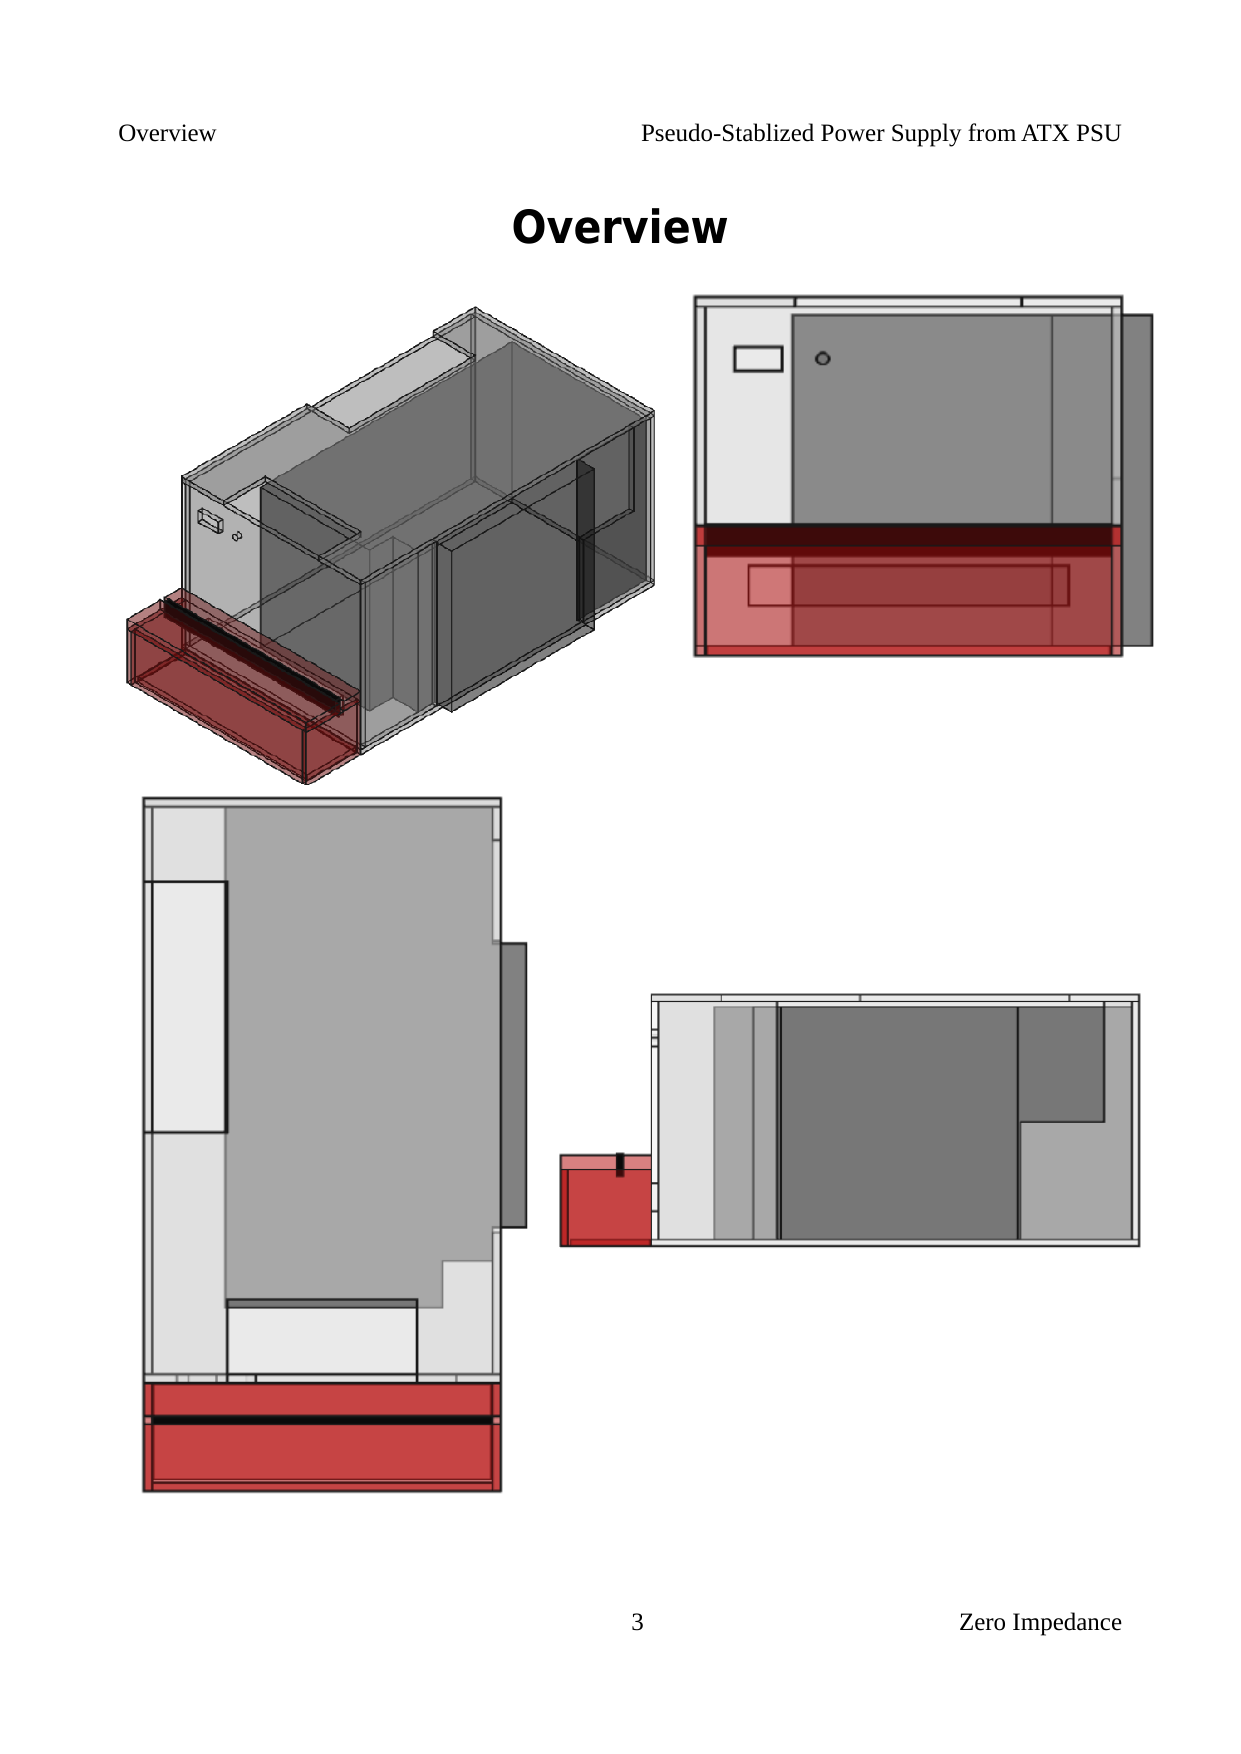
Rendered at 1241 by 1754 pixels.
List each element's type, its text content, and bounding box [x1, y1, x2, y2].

picture [117, 273, 1177, 1509]
subtitle Overview [118, 201, 1122, 255]
